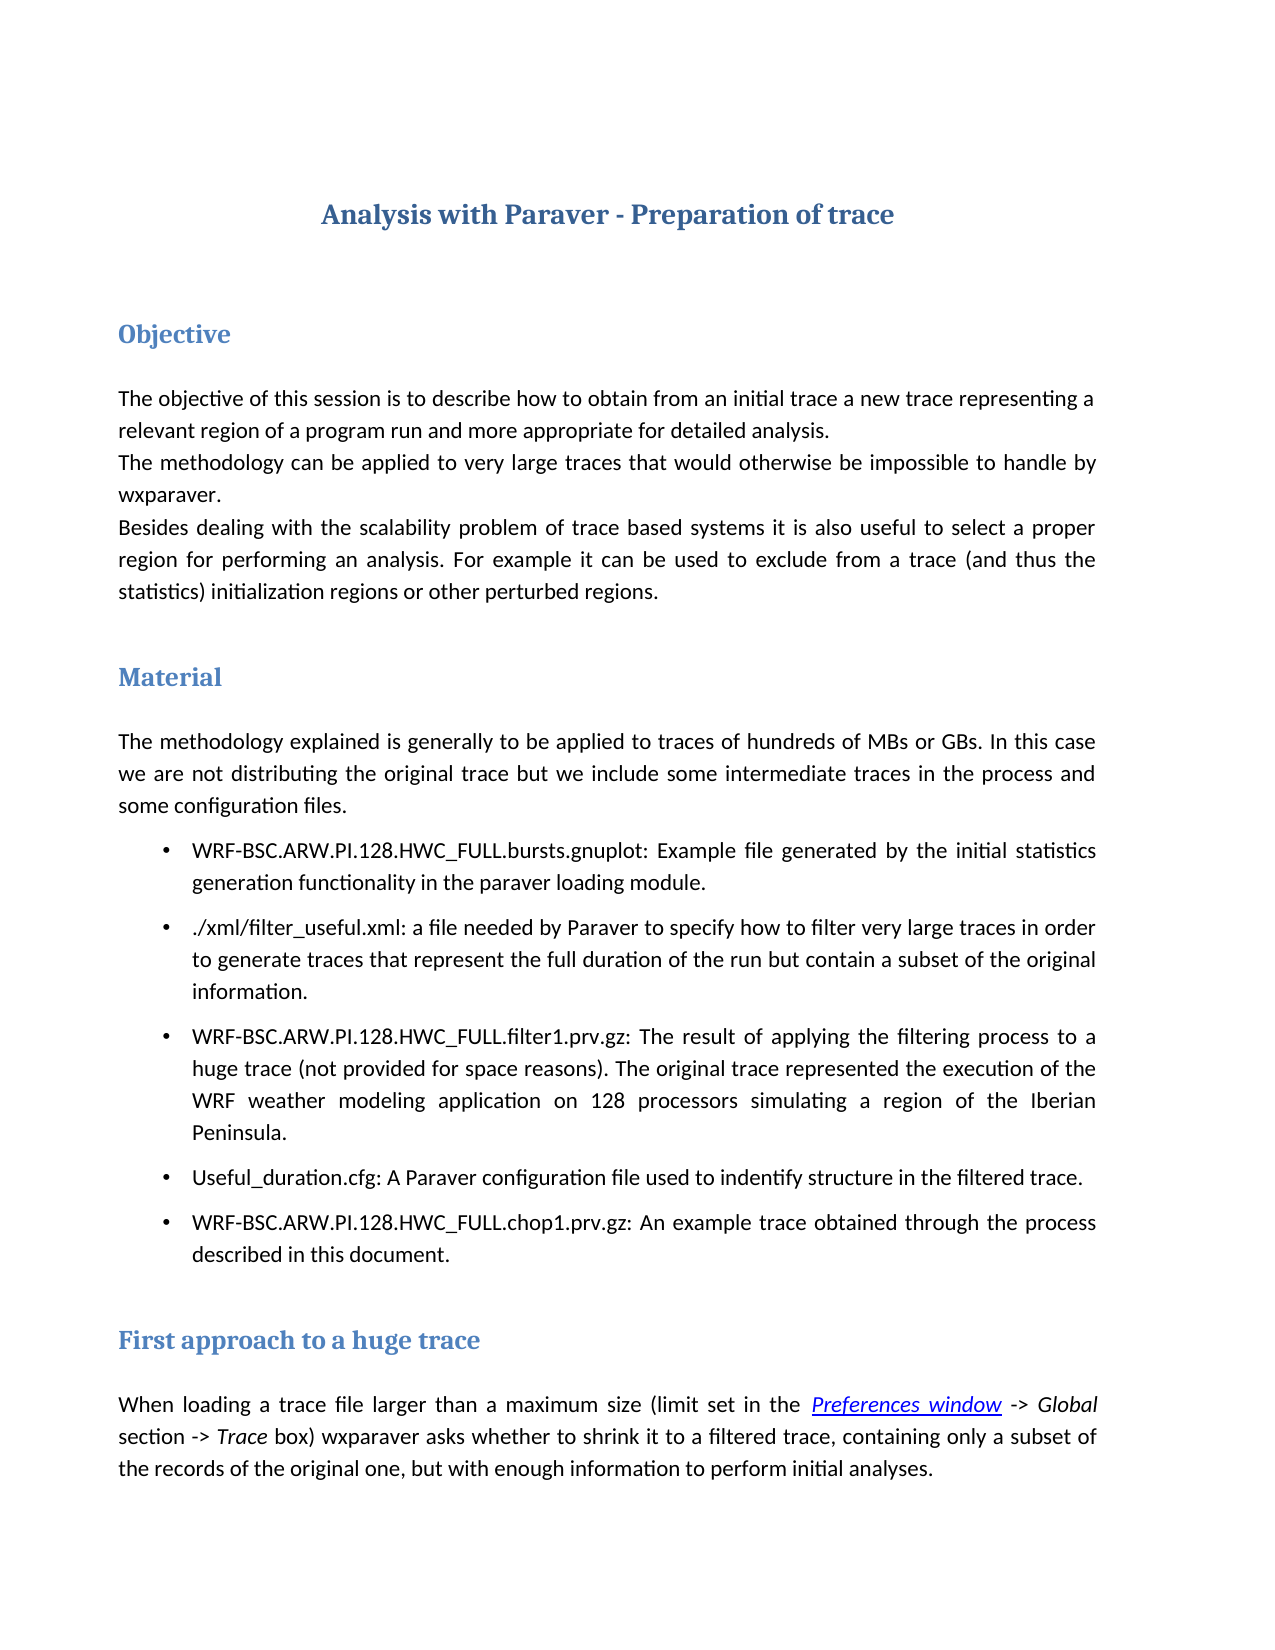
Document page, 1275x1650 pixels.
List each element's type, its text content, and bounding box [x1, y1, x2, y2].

list WRF-BSC.ARW.PI.128.HWC_FULL.chop1.prv.gz: An example trace obtained through the process described in this document. [162, 1208, 1098, 1268]
list Useful_duration.cfg: A Paraver configuration file used to indentify structure in the filtered trace. [162, 1163, 1098, 1191]
text The methodology can be applied to very large traces that would otherwise be impossible to handle by wxparaver. [118, 448, 1098, 508]
list ./xml/filter_useful.xml: a file needed by Paraver to specify how to filter very large traces in order to generate traces that represent the full duration of the run but contain a subset of the original information. [162, 913, 1098, 1005]
subtitle Material [118, 662, 1098, 693]
text Besides dealing with the scalability problem of trace based systems it is also useful to select a proper region for performing an analysis. For example it can be used to exclude from a trace (and thus the statistics) initialization regions or other perturbed regions. [118, 513, 1098, 605]
subtitle First approach to a huge trace [118, 1325, 1098, 1356]
list WRF-BSC.ARW.PI.128.HWC_FULL.filter1.prv.gz: The result of applying the filtering process to a huge trace (not provided for space reasons). The original trace represented the execution of the WRF weather modeling application on 128 processors simulating a region of the Iberian Peninsula. [162, 1022, 1098, 1146]
text When loading a trace file larger than a maximum size (limit set in the Preferences window -> Global section -> Trace box) wxparaver asks whether to shrink it to a filtered trace, containing only a subset of the records of the original one, but with enough information to perform initial analyses. [118, 1390, 1098, 1482]
subtitle Objective [118, 319, 1098, 350]
text The objective of this session is to describe how to obtain from an initial trace a new trace representing a relevant region of a program run and more appropriate for detailed analysis. [118, 384, 1098, 444]
list WRF-BSC.ARW.PI.128.HWC_FULL.bursts.gnuplot: Example file generated by the initial statistics generation functionality in the paraver loading module. [162, 836, 1098, 896]
text The methodology explained is generally to be applied to traces of hundreds of MBs or GBs. In this case we are not distributing the original trace but we include some intermediate traces in the process and some configuration files. [118, 727, 1098, 819]
subtitle Analysis with Paraver - Preparation of trace [118, 198, 1098, 231]
